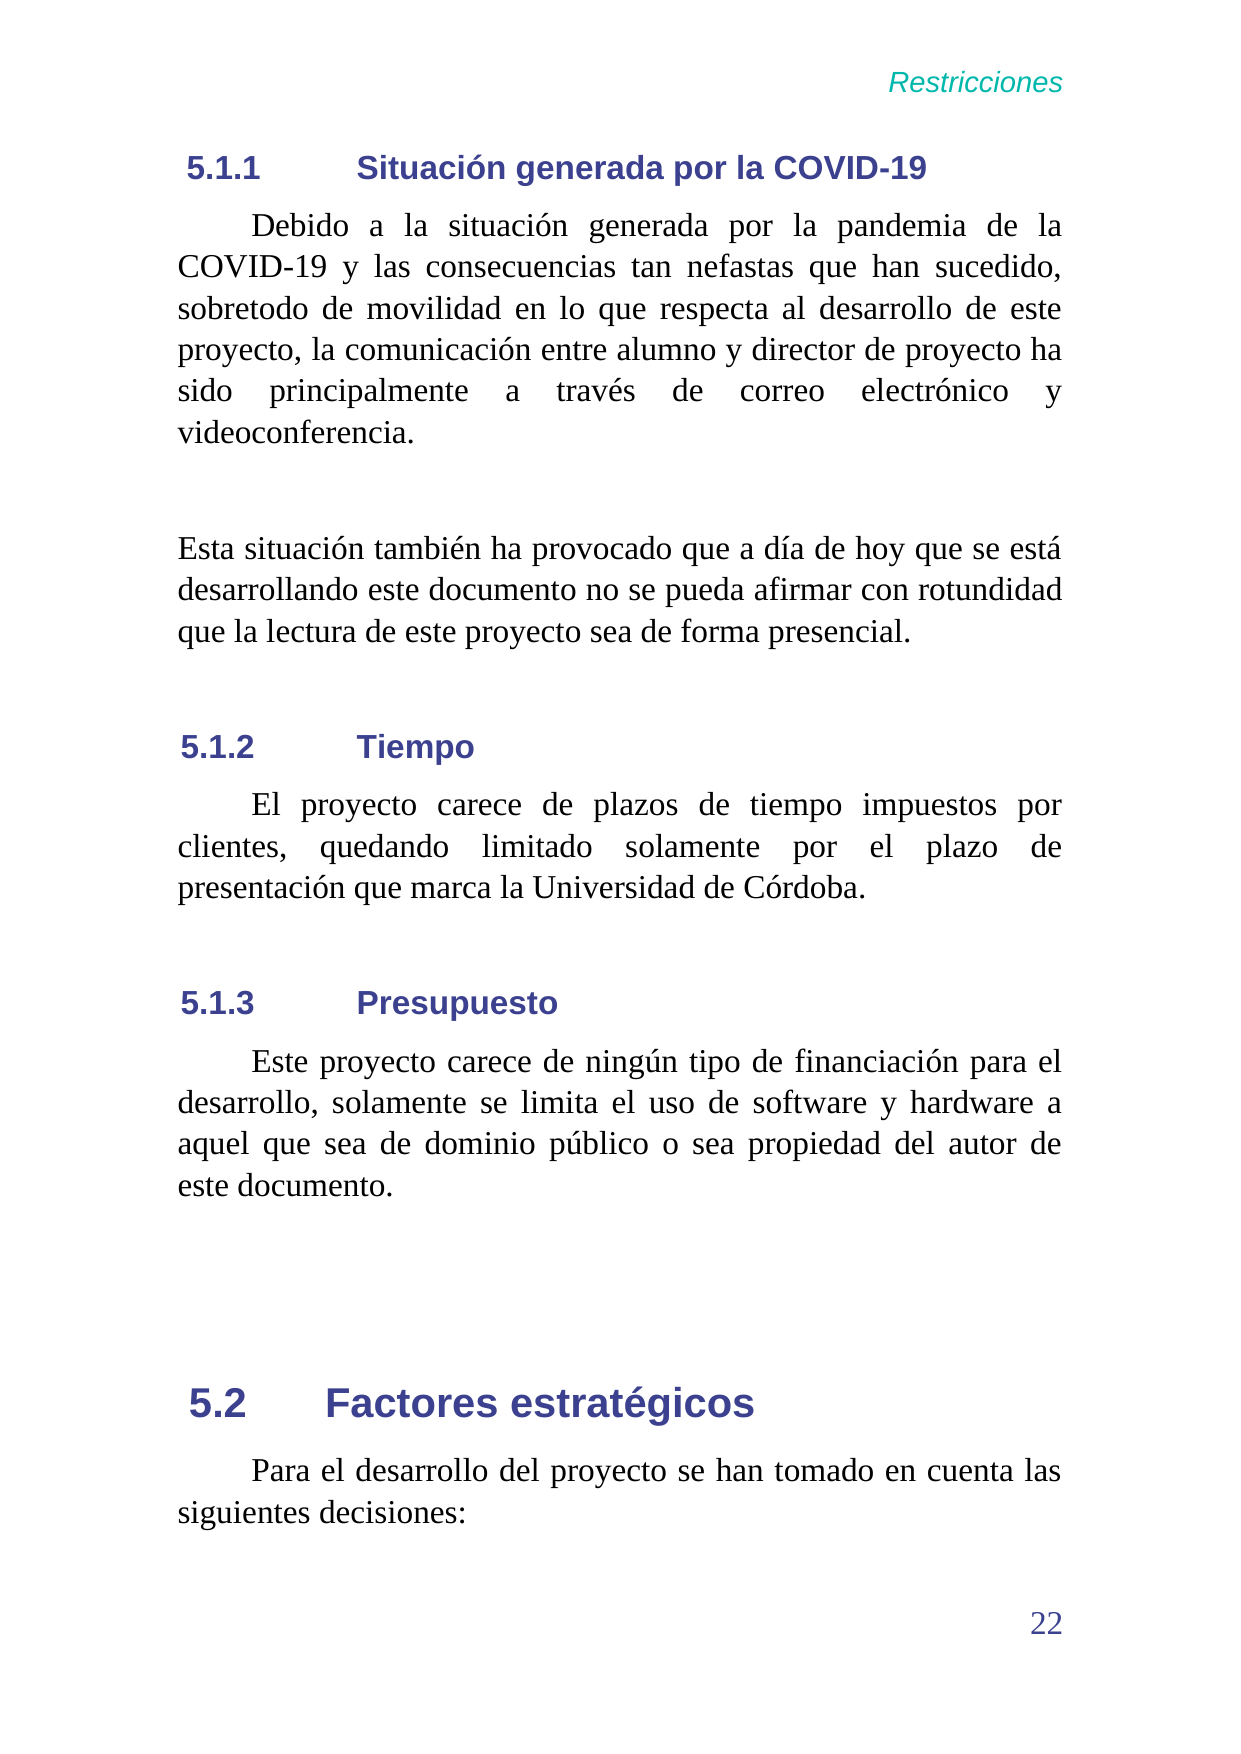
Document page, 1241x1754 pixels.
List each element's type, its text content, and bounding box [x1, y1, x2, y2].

subtitle Situación generada por la COVID-19 [177, 148, 1063, 186]
subtitle Presupuesto [171, 983, 1063, 1022]
text Esta situación también ha provocado que a día de hoy que se está desarrollando este documento no se pueda afirmar con rotundidad que la lectura de este proyecto sea de forma presencial. [177, 528, 1063, 649]
subtitle Factores estratégicos [177, 1379, 1063, 1427]
text Debido a la situación generada por la pandemia de la COVID-19 y las consecuencias tan nefastas que han sucedido, sobretodo de movilidad en lo que respecta al desarrollo de este proyecto, la comunicación entre alumno y director de proyecto ha sido principalmente a través de correo electrónico y videoconferencia. [177, 205, 1063, 450]
text Para el desarrollo del proyecto se han tomado en cuenta las siguientes decisiones: [177, 1451, 1063, 1530]
subtitle Tiempo [171, 727, 1063, 765]
text El proyecto carece de plazos de tiempo impuestos por clientes, quedando limitado solamente por el plazo de presentación que marca la Universidad de Córdoba. [177, 784, 1063, 906]
text Este proyecto carece de ningún tipo de financiación para el desarrollo, solamente se limita el uso de software y hardware a aquel que sea de dominio público o sea propiedad del autor de este documento. [177, 1041, 1063, 1203]
